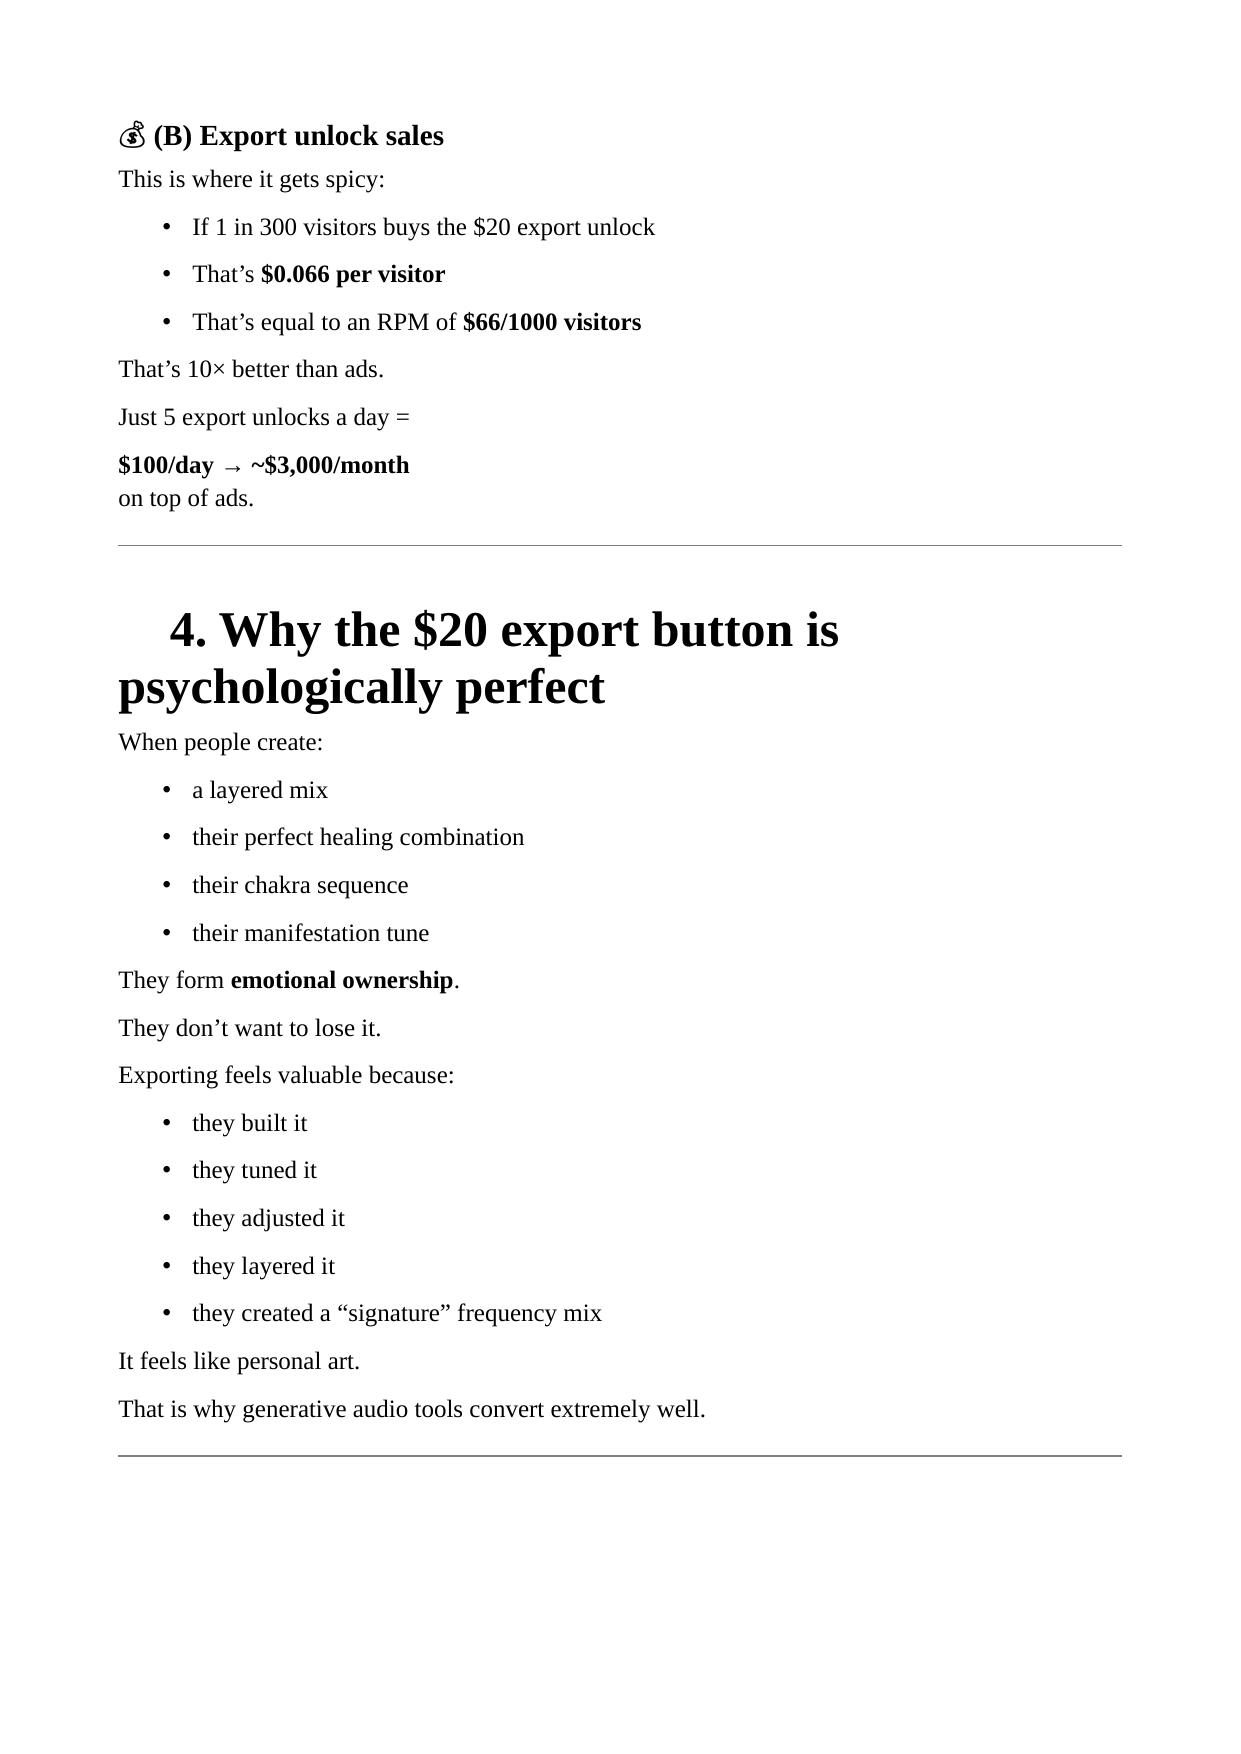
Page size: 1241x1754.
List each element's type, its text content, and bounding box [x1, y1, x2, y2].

list If 1 in 300 visitors buys the $20 export unlock [162, 212, 1122, 241]
text That is why generative audio tools convert extremely well. [118, 1394, 1122, 1422]
text Just 5 export unlocks a day = [118, 402, 1122, 431]
text Exporting feels valuable because: [118, 1060, 1122, 1089]
list they tuned it [162, 1156, 1122, 1184]
text They don’t want to lose it. [118, 1013, 1122, 1042]
text This is where it gets spicy: [118, 164, 1122, 193]
subtitle 💰 (B) Export unlock sales [118, 118, 1122, 152]
list they created a “signature” frequency mix [162, 1298, 1122, 1327]
list a layered mix [162, 775, 1122, 803]
text It feels like personal art. [118, 1346, 1122, 1375]
subtitle 🧠 4. Why the $20 export button is psychologically perfect [118, 600, 1122, 715]
list they built it [162, 1108, 1122, 1137]
list their perfect healing combination [162, 822, 1122, 851]
list That’s equal to an RPM of $66/1000 visitors [162, 307, 1122, 336]
text When people create: [118, 727, 1122, 756]
list their manifestation tune [162, 918, 1122, 946]
list their chakra sequence [162, 870, 1122, 899]
list That’s $0.066 per visitor [162, 259, 1122, 288]
text They form emotional ownership. [118, 965, 1122, 994]
text $100/day → ~$3,000/month on top of ads. [118, 450, 1122, 512]
list they layered it [162, 1251, 1122, 1279]
text That’s 10× better than ads. [118, 354, 1122, 383]
list they adjusted it [162, 1203, 1122, 1232]
